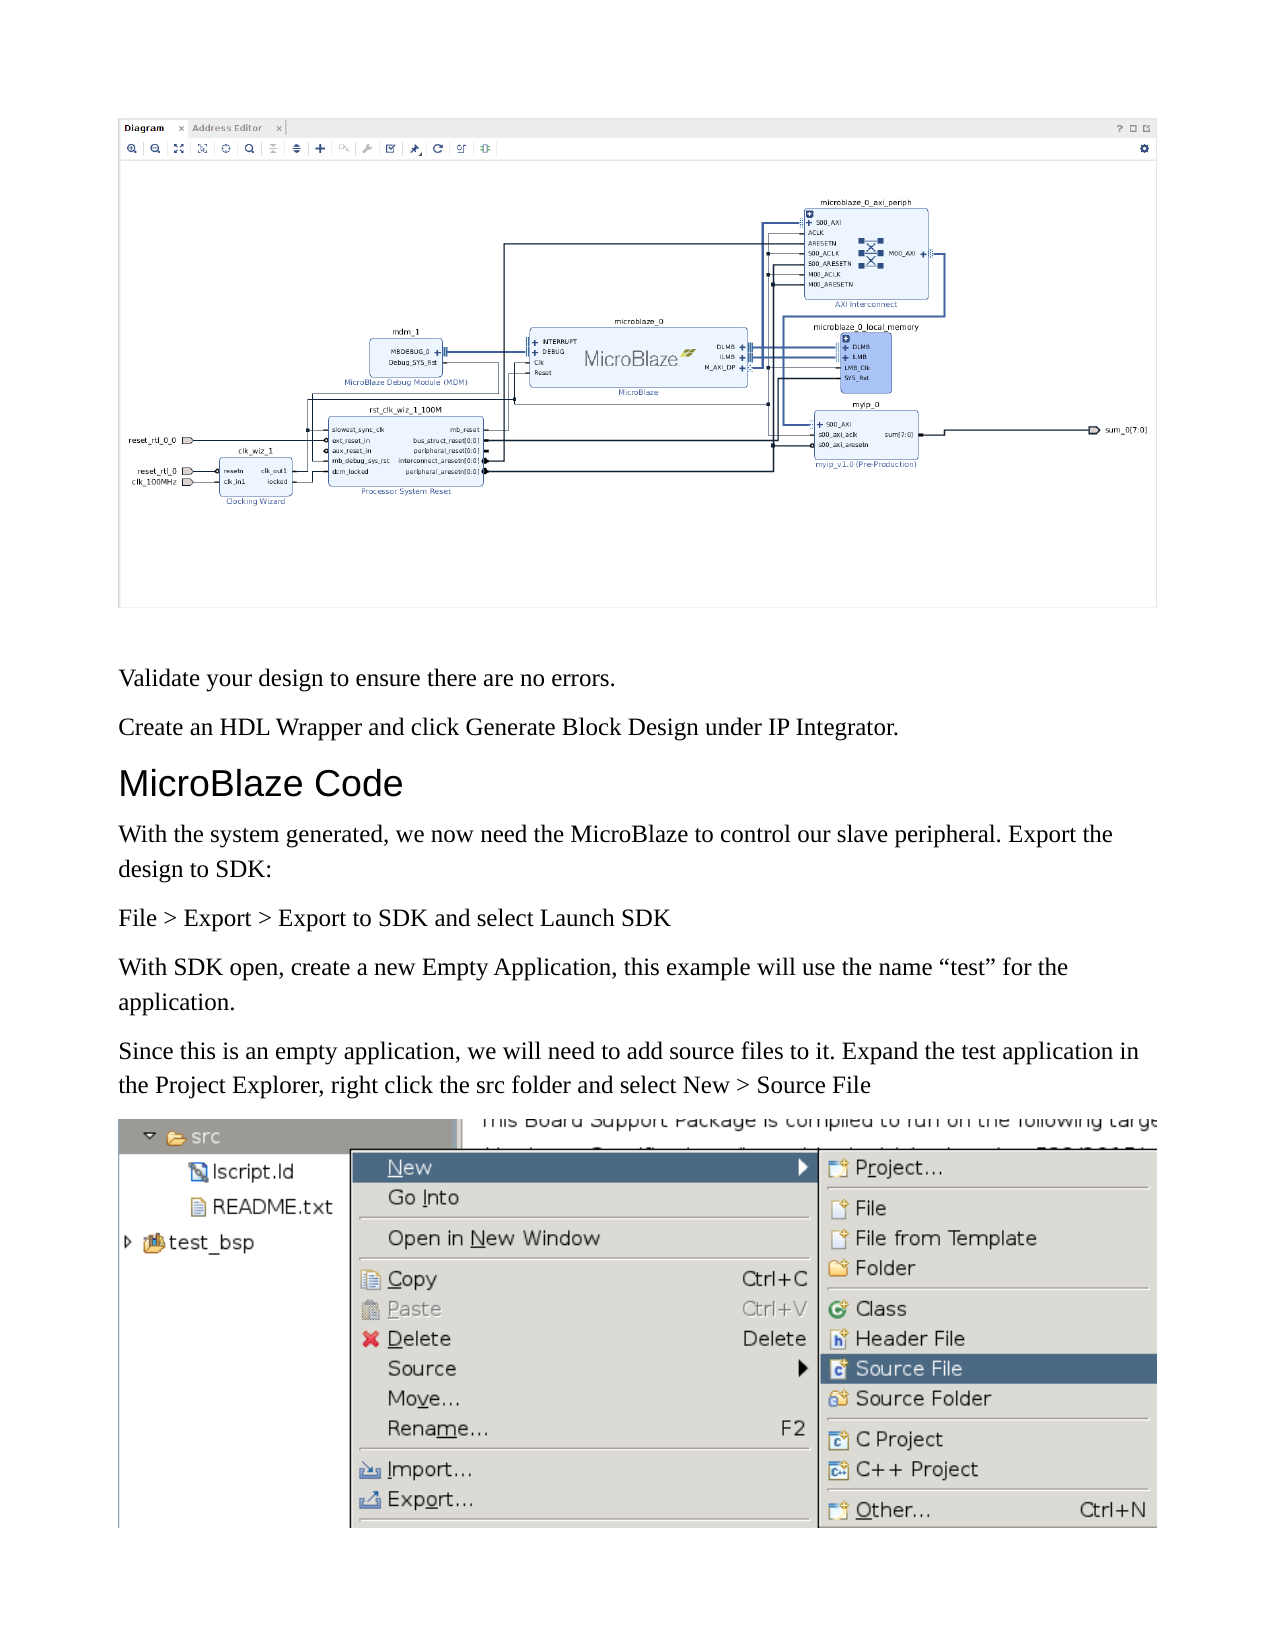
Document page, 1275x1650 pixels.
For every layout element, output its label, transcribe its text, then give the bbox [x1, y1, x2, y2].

text With SDK open, create a new Empty Application, this example will use the name “test” for the application. [118, 952, 1157, 1016]
text Create an HDL Wrapper and click Generate Block Design under IP Integrator. [118, 712, 1157, 741]
text Since this is an empty application, we will need to add source files to it. Expand the test application in the Project Explorer, right click the src folder and select New > Source File [118, 1036, 1157, 1099]
text With the system generated, we now need the MicroBlaze to control our slave peripheral. Export the design to SDK: [118, 819, 1157, 882]
picture [118, 1119, 1157, 1528]
text File > Export > Export to SDK and select Launch SDK [118, 903, 1157, 932]
subtitle MicroBlaze Code [118, 761, 1157, 804]
text Validate your design to ensure there are no errors. [118, 663, 1157, 692]
picture [118, 118, 1157, 608]
